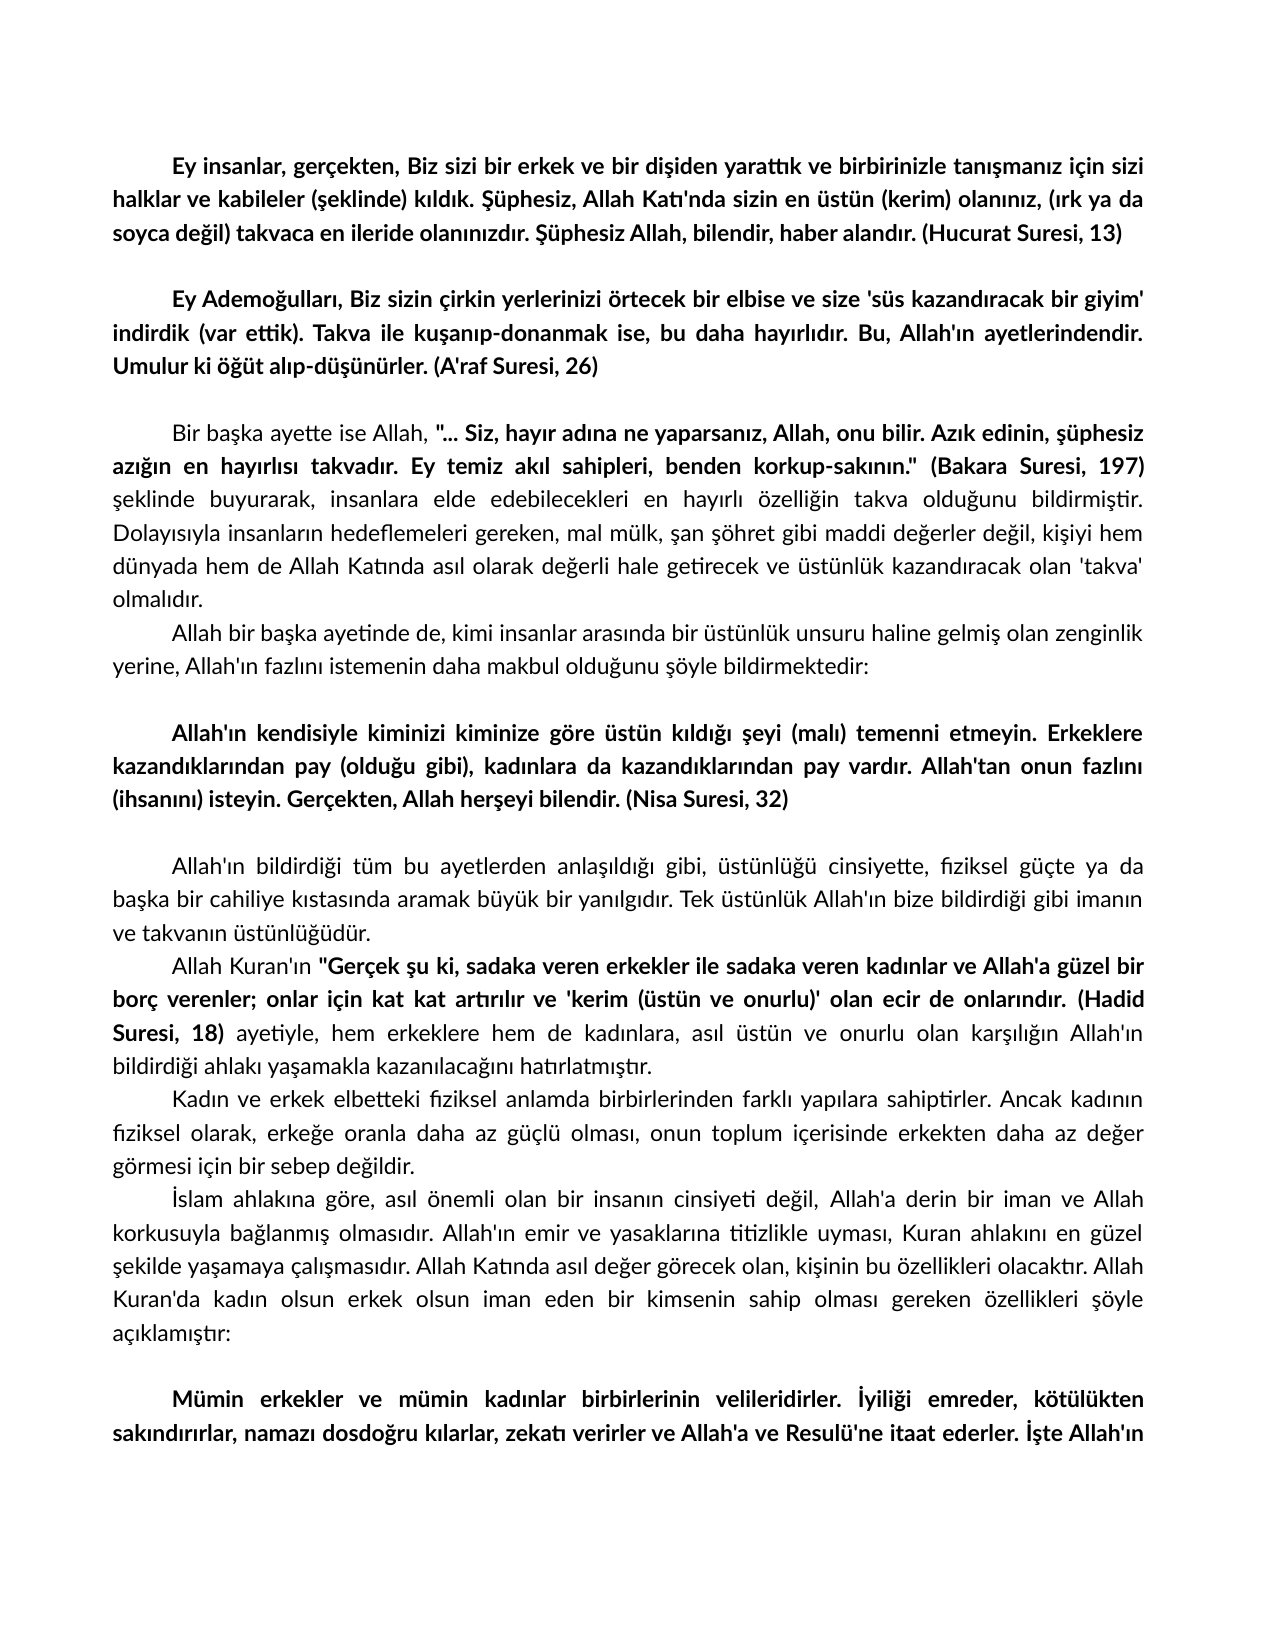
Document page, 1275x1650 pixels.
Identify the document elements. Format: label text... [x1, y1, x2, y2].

text Bir başka ayette ise Allah, "... Siz, hayır adına ne yaparsanız, Allah, onu bilir. Azık edinin, şüphesiz azığın en hayırlısı takvadır. Ey temiz akıl sahipleri, benden korkup-sakının." (Bakara Suresi, 197) şeklinde buyurarak, insanlara elde edebilecekleri en hayırlı özelliğin takva olduğunu bildirmiştir. Dolayısıyla insanların hedeflemeleri gereken, mal mülk, şan şöhret gibi maddi değerler değil, kişiyi hem dünyada hem de Allah Katında asıl olarak değerli hale getirecek ve üstünlük kazandıracak olan 'takva' olmalıdır. [112, 414, 1145, 614]
text Kadın ve erkek elbetteki fiziksel anlamda birbirlerinden farklı yapılara sahiptirler. Ancak kadının fiziksel olarak, erkeğe oranla daha az güçlü olması, onun toplum içerisinde erkekten daha az değer görmesi için bir sebep değildir. [112, 1081, 1145, 1181]
text Allah'ın bildirdiği tüm bu ayetlerden anlaşıldığı gibi, üstünlüğü cinsiyette, fiziksel güçte ya da başka bir cahiliye kıstasında aramak büyük bir yanılgıdır. Tek üstünlük Allah'ın bize bildirdiği gibi imanın ve takvanın üstünlüğüdür. [112, 848, 1145, 948]
text Ey Ademoğulları, Biz sizin çirkin yerlerinizi örtecek bir elbise ve size 'süs kazandıracak bir giyim' indirdik (var ettik). Takva ile kuşanıp-donanmak ise, bu daha hayırlıdır. Bu, Allah'ın ayetlerindendir. Umulur ki öğüt alıp-düşünürler. (A'raf Suresi, 26) [112, 281, 1145, 381]
text Allah'ın kendisiyle kiminizi kiminize göre üstün kıldığı şeyi (malı) temenni etmeyin. Erkeklere kazandıklarından pay (olduğu gibi), kadınlara da kazandıklarından pay vardır. Allah'tan onun fazlını (ihsanını) isteyin. Gerçekten, Allah herşeyi bilendir. (Nisa Suresi, 32) [112, 714, 1145, 814]
text İslam ahlakına göre, asıl önemli olan bir insanın cinsiyeti değil, Allah'a derin bir iman ve Allah korkusuyla bağlanmış olmasıdır. Allah'ın emir ve yasaklarına titizlikle uyması, Kuran ahlakını en güzel şekilde yaşamaya çalışmasıdır. Allah Katında asıl değer görecek olan, kişinin bu özellikleri olacaktır. Allah Kuran'da kadın olsun erkek olsun iman eden bir kimsenin sahip olması gereken özellikleri şöyle açıklamıştır: [112, 1181, 1145, 1348]
text Allah bir başka ayetinde de, kimi insanlar arasında bir üstünlük unsuru haline gelmiş olan zenginlik yerine, Allah'ın fazlını istemenin daha makbul olduğunu şöyle bildirmektedir: [112, 614, 1145, 681]
text Mümin erkekler ve mümin kadınlar birbirlerinin velileridirler. İyiliği emreder, kötülükten sakındırırlar, namazı dosdoğru kılarlar, zekatı verirler ve Allah'a ve Resulü'ne itaat ederler. İşte Allah'ın [112, 1381, 1145, 1448]
text Allah Kuran'ın "Gerçek şu ki, sadaka veren erkekler ile sadaka veren kadınlar ve Allah'a güzel bir borç verenler; onlar için kat kat artırılır ve 'kerim (üstün ve onurlu)' olan ecir de onlarındır. (Hadid Suresi, 18) ayetiyle, hem erkeklere hem de kadınlara, asıl üstün ve onurlu olan karşılığın Allah'ın bildirdiği ahlakı yaşamakla kazanılacağını hatırlatmıştır. [112, 948, 1145, 1081]
text Ey insanlar, gerçekten, Biz sizi bir erkek ve bir dişiden yarattık ve birbirinizle tanışmanız için sizi halklar ve kabileler (şeklinde) kıldık. Şüphesiz, Allah Katı'nda sizin en üstün (kerim) olanınız, (ırk ya da soyca değil) takvaca en ileride olanınızdır. Şüphesiz Allah, bilendir, haber alandır. (Hucurat Suresi, 13) [112, 148, 1145, 248]
